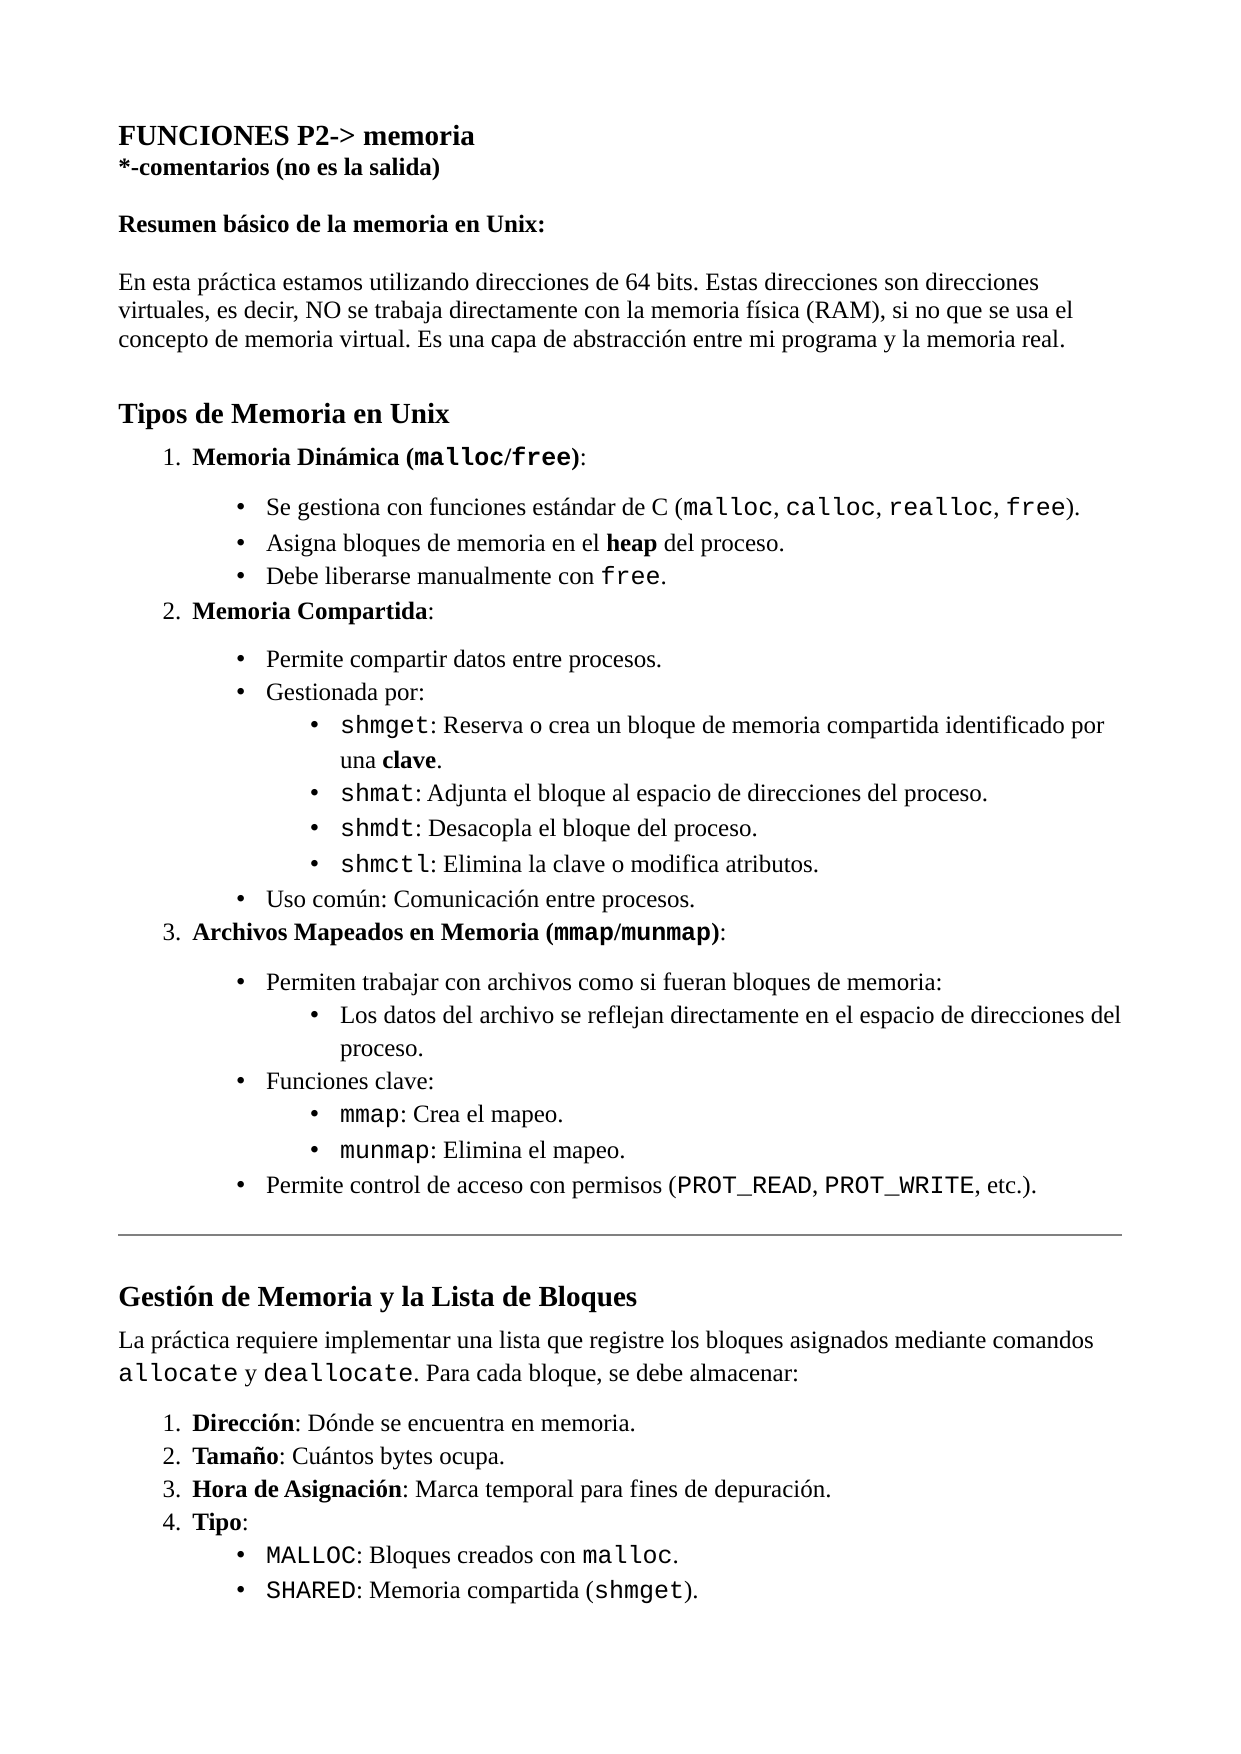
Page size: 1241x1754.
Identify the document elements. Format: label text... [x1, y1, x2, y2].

list Uso común: Comunicación entre procesos. [236, 884, 1122, 913]
subtitle Tipos de Memoria en Unix [118, 396, 1122, 430]
list Debe liberarse manualmente con free. [236, 561, 1122, 592]
list Tipo: [162, 1507, 1122, 1536]
list shmget: Reserva o crea un bloque de memoria compartida identificado por una clave. [310, 710, 1122, 774]
list SHARED: Memoria compartida (shmget). [236, 1576, 1122, 1606]
list MALLOC: Bloques creados con malloc. [236, 1540, 1122, 1571]
list Permiten trabajar con archivos como si fueran bloques de memoria: [236, 967, 1122, 996]
list Hora de Asignación: Marca temporal para fines de depuración. [162, 1474, 1122, 1503]
list munmap: Elimina el mapeo. [310, 1135, 1122, 1166]
subtitle Gestión de Memoria y la Lista de Bloques [118, 1279, 1122, 1312]
text FUNCIONES P2-> memoria [118, 118, 1122, 152]
list shmat: Adjunta el bloque al espacio de direcciones del proceso. [310, 778, 1122, 809]
list Tamaño: Cuántos bytes ocupa. [162, 1441, 1122, 1470]
list Permite compartir datos entre procesos. [236, 644, 1122, 672]
list shmctl: Elimina la clave o modifica atributos. [310, 849, 1122, 879]
list mmap: Crea el mapeo. [310, 1099, 1122, 1130]
list Los datos del archivo se reflejan directamente en el espacio de direcciones del proceso. [310, 1000, 1122, 1062]
text La práctica requiere implementar una lista que registre los bloques asignados mediante comandos allocate y deallocate. Para cada bloque, se debe almacenar: [118, 1325, 1122, 1389]
text Resumen básico de la memoria en Unix: [118, 209, 1122, 238]
text *-comentarios (no es la salida) [118, 152, 1122, 180]
text En esta práctica estamos utilizando direcciones de 64 bits. Estas direcciones son direcciones virtuales, es decir, NO se trabaja directamente con la memoria física (RAM), si no que se usa el concepto de memoria virtual. Es una capa de abstracción entre mi programa y la memoria real. [118, 267, 1122, 353]
list Gestionada por: [236, 677, 1122, 706]
list Dirección: Dónde se encuentra en memoria. [162, 1408, 1122, 1437]
list Permite control de acceso con permisos (PROT_READ, PROT_WRITE, etc.). [236, 1170, 1122, 1201]
list Archivos Mapeados en Memoria (mmap/munmap): [162, 917, 1122, 948]
list Se gestiona con funciones estándar de C (malloc, calloc, realloc, free). [236, 492, 1122, 523]
list Funciones clave: [236, 1066, 1122, 1095]
list shmdt: Desacopla el bloque del proceso. [310, 813, 1122, 844]
list Memoria Dinámica (malloc/free): [162, 442, 1122, 473]
list Memoria Compartida: [162, 596, 1122, 625]
list Asigna bloques de memoria en el heap del proceso. [236, 528, 1122, 556]
